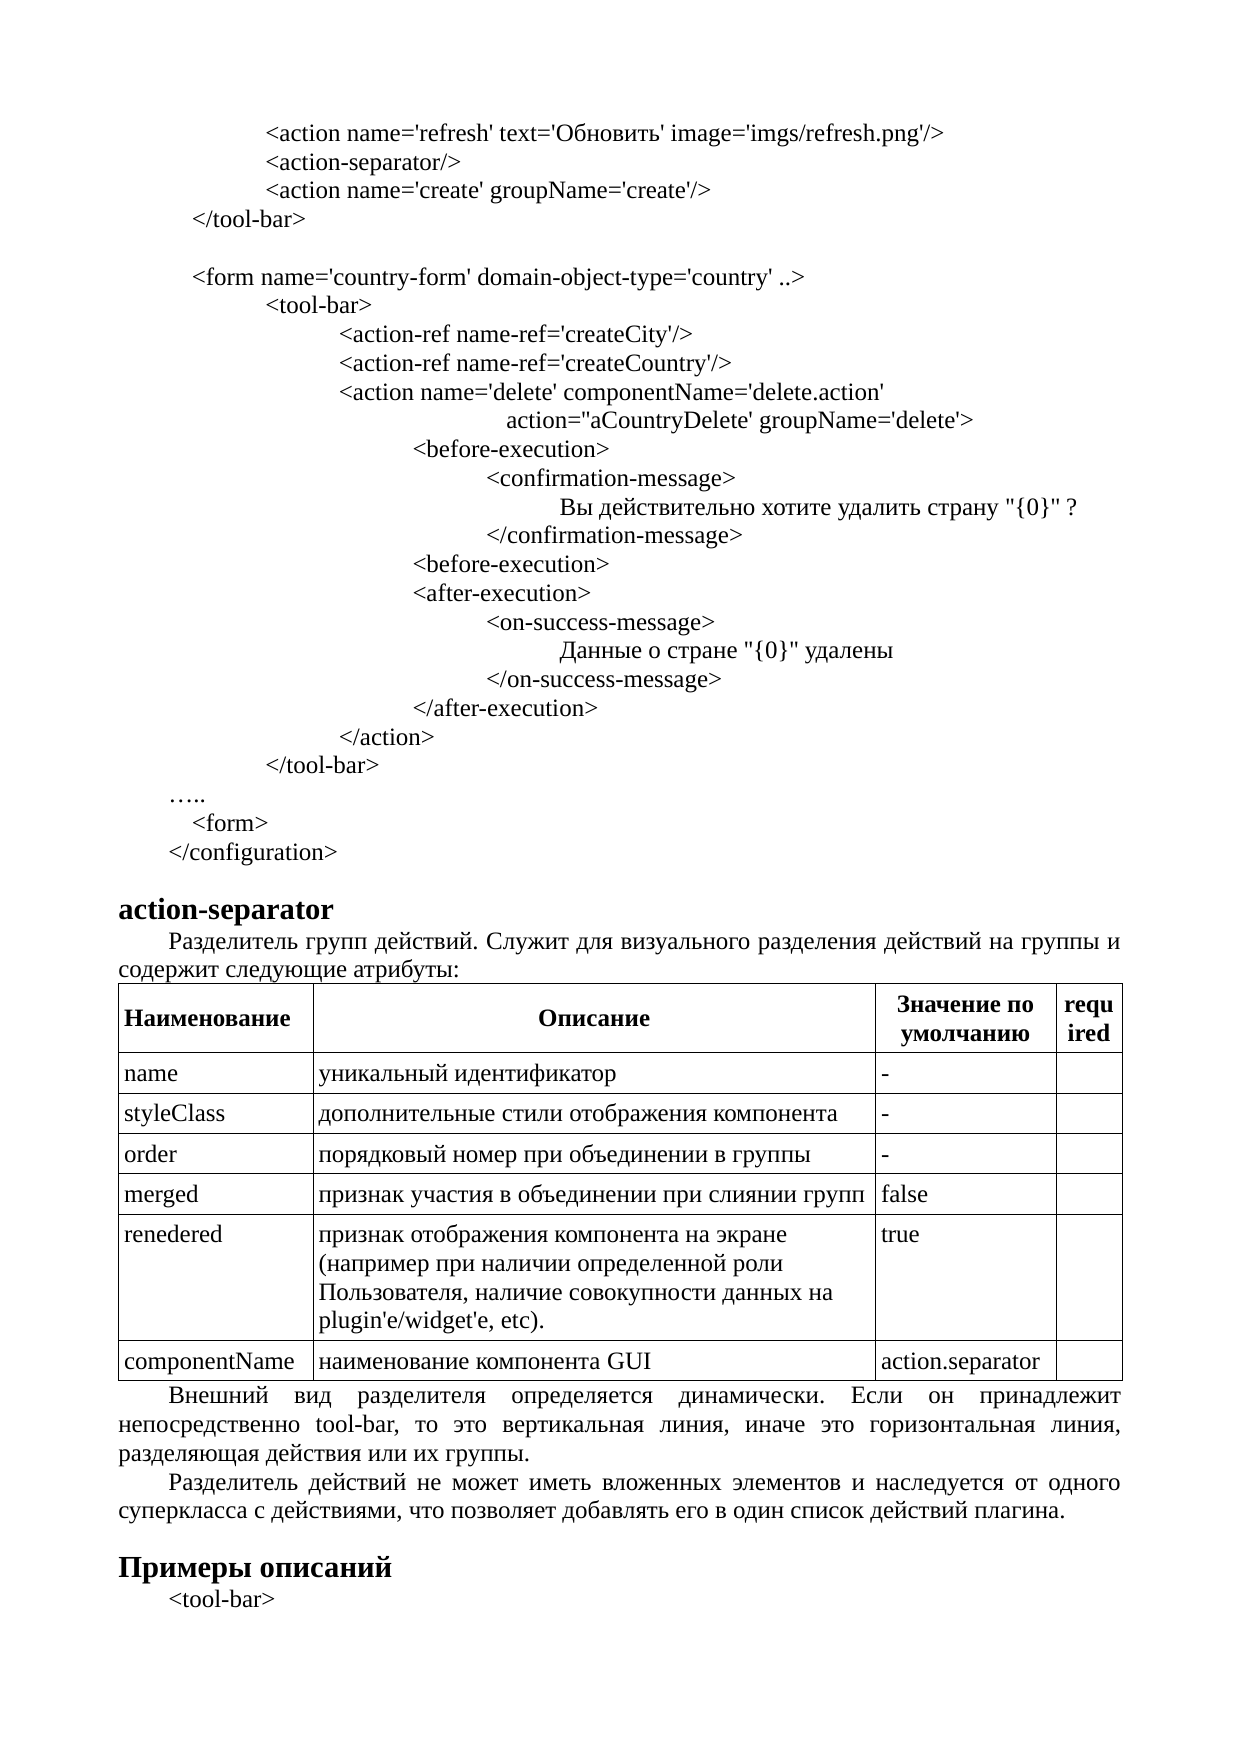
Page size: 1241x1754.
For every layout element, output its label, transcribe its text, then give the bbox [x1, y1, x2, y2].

table_cell [1057, 1053, 1122, 1093]
subtitle Примеры описаний [118, 1549, 1122, 1584]
text <action name='refresh' text='Обновить' image='imgs/refresh.png'/> [118, 118, 1122, 147]
table_cell merged [119, 1174, 313, 1213]
text Разделитель групп действий. Служит для визуального разделения действий на группы и содержит следующие атрибуты: [118, 926, 1122, 983]
table_cell name [119, 1053, 313, 1093]
table_cell признак участия в объединении при слиянии групп [314, 1174, 875, 1213]
table_cell order [119, 1134, 313, 1173]
text Внешний вид разделителя определяется динамически. Если он принадлежит непосредственно tool-bar, то это вертикальная линия, иначе это горизонтальная линия, разделяющая действия или их группы. [118, 1381, 1122, 1467]
table_cell наименование компонента GUI [314, 1341, 875, 1380]
text <on-success-message> [118, 607, 1122, 636]
table_cell - [876, 1053, 1056, 1093]
table_cell renedered [119, 1215, 313, 1340]
table_cell уникальный идентификатор [314, 1053, 875, 1093]
text <action-ref name-ref='createCity'/> [118, 319, 1122, 348]
text Данные о стране ''{0}'' удалены [118, 636, 1122, 664]
table_header Наименование [119, 984, 313, 1052]
table_cell true [876, 1215, 1056, 1340]
text <confirmation-message> [118, 463, 1122, 492]
text <action name='delete' componentName='delete.action' [118, 377, 1122, 406]
table_header required [1057, 984, 1122, 1052]
text <form name='country-form' domain-object-type='country' ..> [118, 262, 1122, 291]
text <action name='create' groupName='create'/> [118, 176, 1122, 204]
text </tool-bar> [118, 204, 1122, 233]
text <before-execution> [118, 549, 1122, 578]
table_cell [1057, 1094, 1122, 1133]
table_cell дополнительные стили отображения компонента [314, 1094, 875, 1133]
text ….. [118, 779, 1122, 808]
table_cell [1057, 1174, 1122, 1213]
table_header Описание [314, 984, 875, 1052]
table_cell [1057, 1134, 1122, 1173]
table_cell [1057, 1215, 1122, 1340]
text </tool-bar> [118, 751, 1122, 779]
text Разделитель действий не может иметь вложенных элементов и наследуется от одного суперкласса с действиями, что позволяет добавлять его в один список действий плагина. [118, 1467, 1122, 1524]
text </confirmation-message> [118, 521, 1122, 549]
table_cell [1057, 1341, 1122, 1380]
text <form> [118, 808, 1122, 837]
table_cell признак отображения компонента на экране (например при наличии определенной роли Пользователя, наличие совокупности данных на plugin'e/widget'e, etc). [314, 1215, 875, 1340]
text <action-ref name-ref='createCountry'/> [118, 348, 1122, 377]
table_cell false [876, 1174, 1056, 1213]
table_header Значение по умолчанию [876, 984, 1056, 1052]
table_cell action.separator [876, 1341, 1056, 1380]
text </after-execution> [118, 693, 1122, 722]
text <before-execution> [118, 434, 1122, 463]
text <action-separator/> [118, 147, 1122, 176]
table_cell componentName [119, 1341, 313, 1380]
table_cell порядковый номер при объединении в группы [314, 1134, 875, 1173]
text </on-success-message> [118, 664, 1122, 693]
text <after-execution> [118, 578, 1122, 607]
table_cell - [876, 1094, 1056, 1133]
text Вы действительно хотите удалить страну ''{0}'' ? [118, 492, 1122, 521]
text </configuration> [118, 837, 1122, 866]
subtitle action-separator [118, 890, 1122, 926]
table_cell - [876, 1134, 1056, 1173]
table_cell styleClass [119, 1094, 313, 1133]
text <tool-bar> [118, 1584, 1122, 1613]
text </action> [118, 722, 1122, 751]
text action=''aCountryDelete' groupName='delete'> [118, 406, 1122, 434]
text <tool-bar> [118, 291, 1122, 319]
